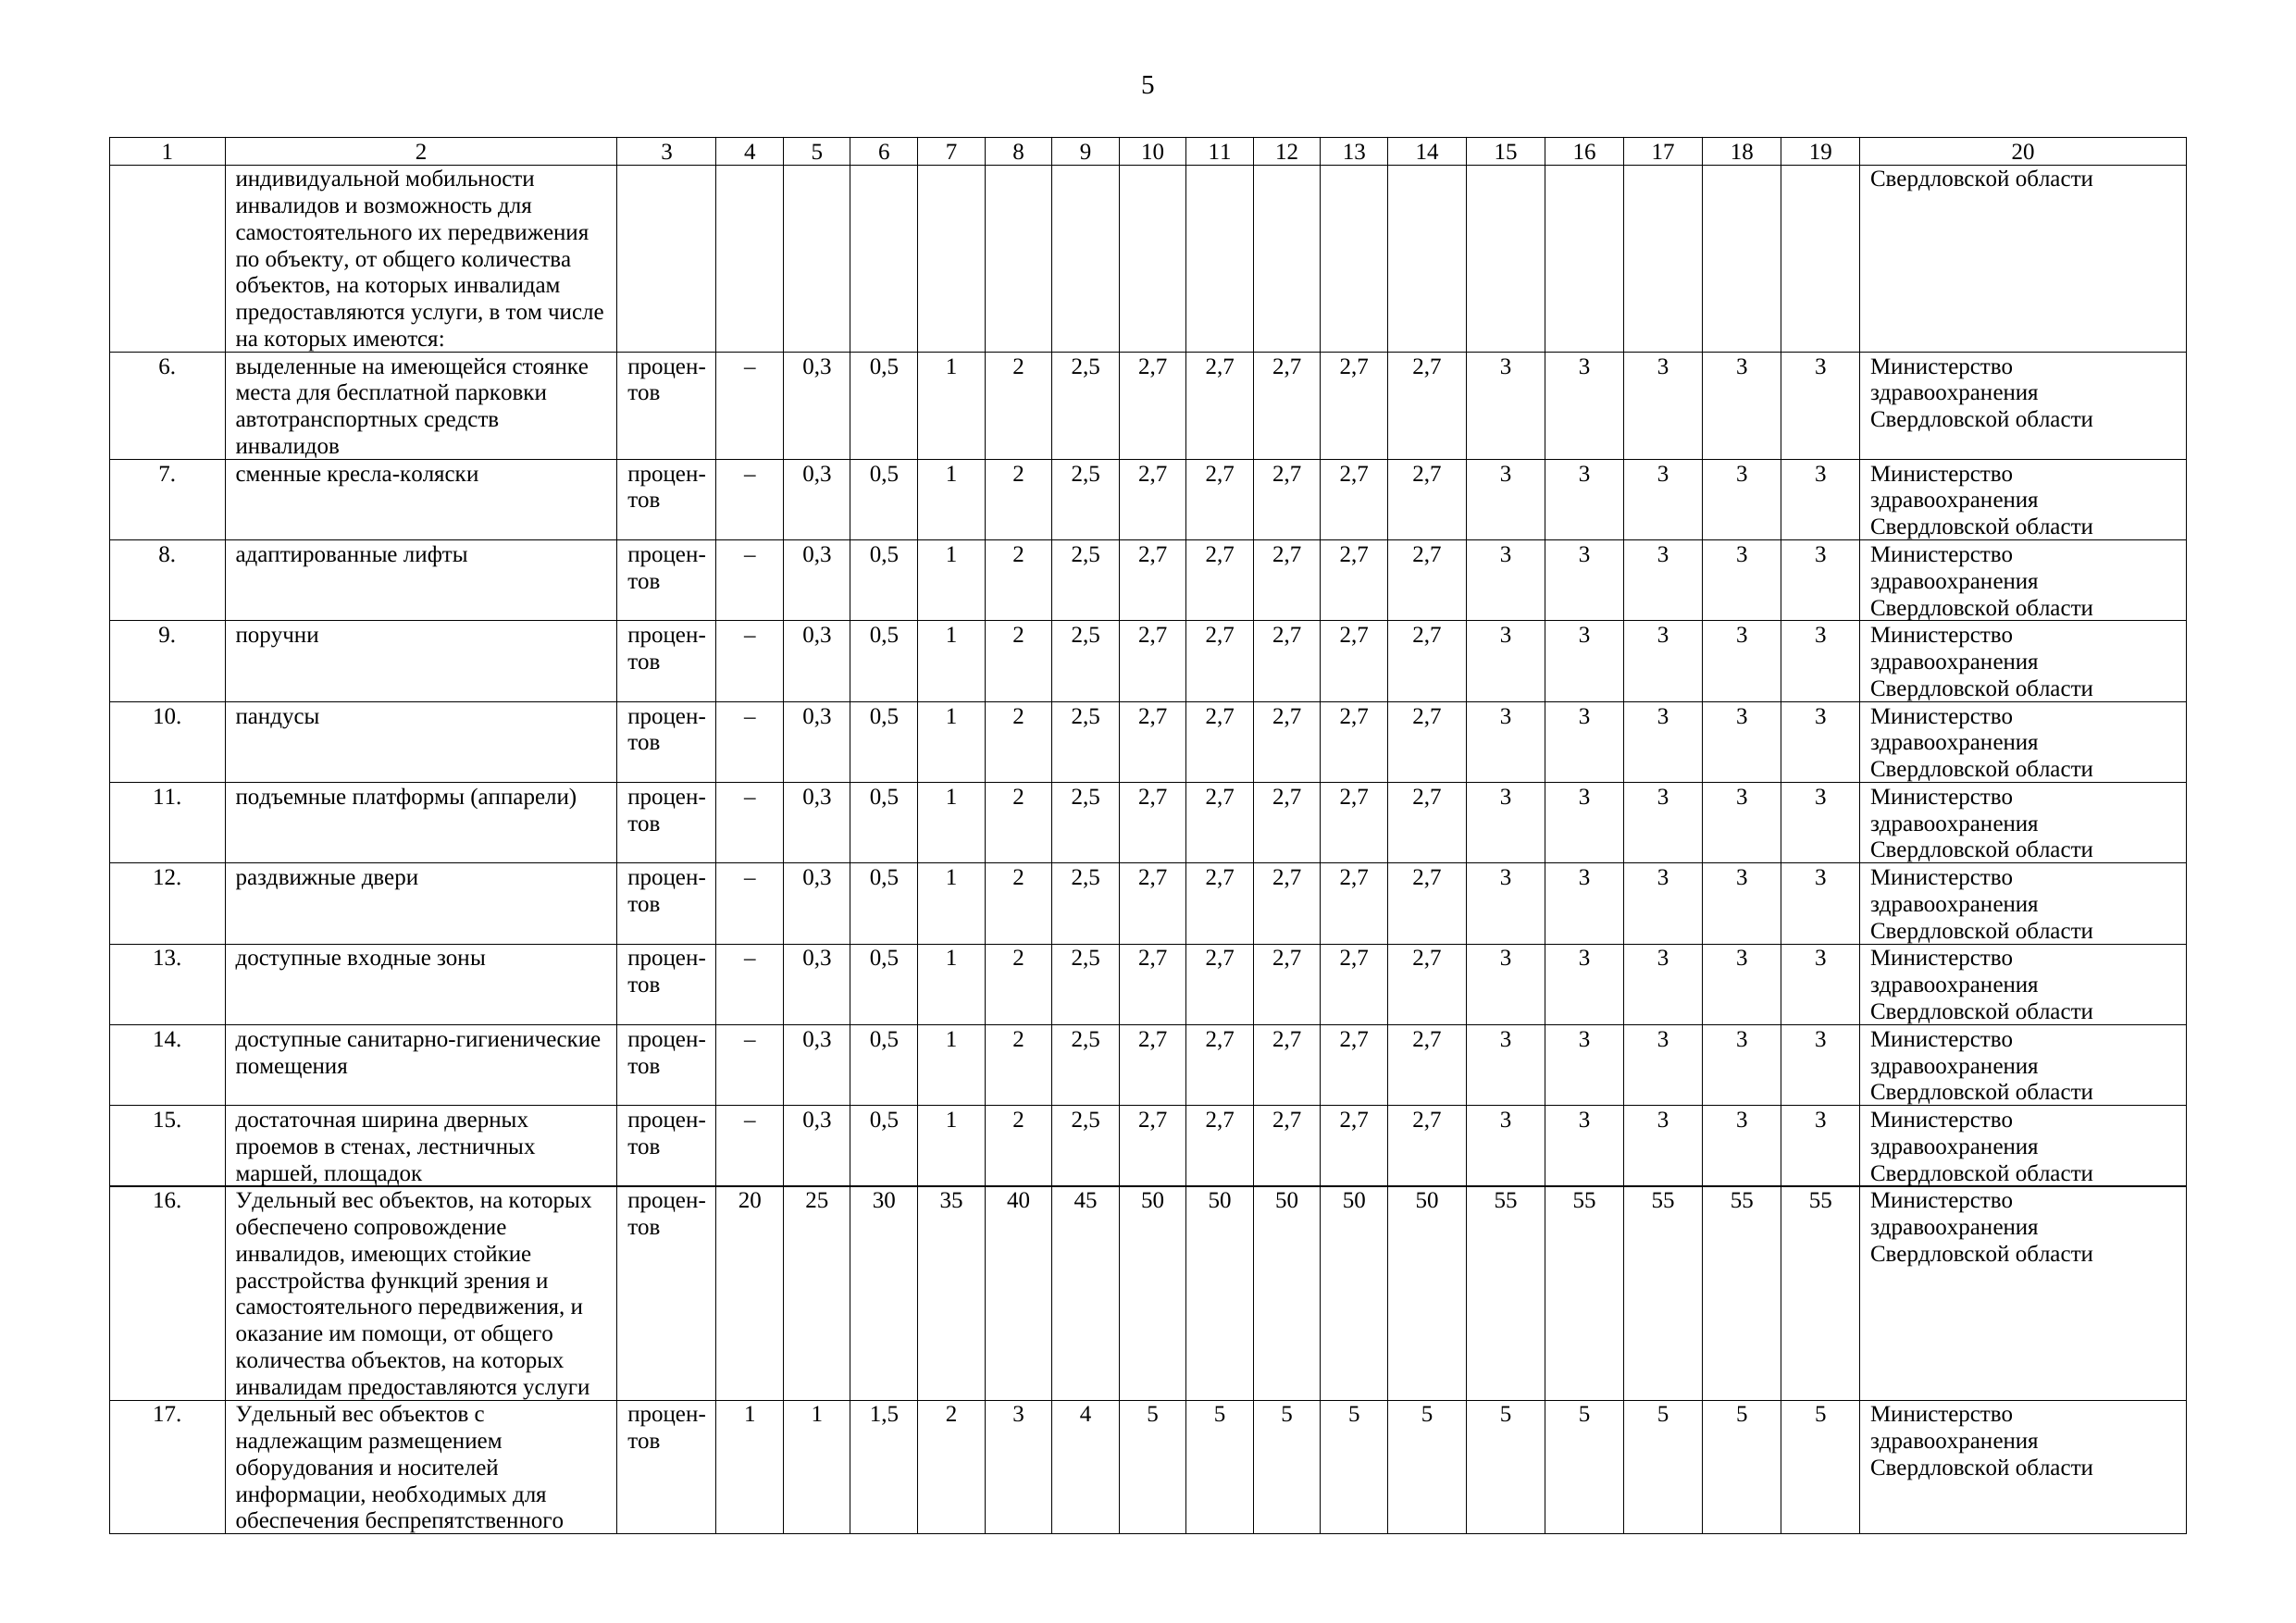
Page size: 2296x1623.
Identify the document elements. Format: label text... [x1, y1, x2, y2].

table_cell 11. [110, 783, 225, 862]
table_cell 3 [1467, 460, 1545, 539]
table_cell 2,7 [1321, 540, 1387, 620]
table_cell 3 [1781, 783, 1859, 862]
table_cell 0,3 [784, 702, 850, 782]
table_cell 0,3 [784, 863, 850, 943]
table_cell 55 [1624, 1187, 1702, 1399]
table_cell 3 [1624, 1106, 1702, 1185]
table_cell 5 [1624, 1401, 1702, 1533]
table_cell процен-тов [617, 702, 715, 782]
table_cell 3 [1781, 353, 1859, 459]
table_cell Министерство здравоохранения Свердловской области [1860, 621, 2186, 701]
table_cell 2,7 [1321, 1106, 1387, 1185]
table_cell 2,7 [1388, 945, 1466, 1024]
table_cell 2 [986, 1106, 1051, 1185]
table_cell процен-тов [617, 1187, 715, 1399]
table_cell 3 [1624, 702, 1702, 782]
table_cell 1 [918, 702, 985, 782]
table_cell 2,7 [1388, 460, 1466, 539]
table_cell 2,7 [1254, 353, 1320, 459]
table_cell 2,7 [1254, 863, 1320, 943]
table_cell 50 [1186, 1187, 1253, 1399]
table_cell 3 [1781, 1025, 1859, 1105]
table_cell 3 [1467, 621, 1545, 701]
table_cell раздвижные двери [226, 863, 616, 943]
table_cell 1 [918, 1025, 985, 1105]
table_cell 3 [1703, 945, 1781, 1024]
table_cell 5 [1545, 1401, 1623, 1533]
table_cell Министерство здравоохранения Свердловской области [1860, 353, 2186, 459]
table_cell 2,7 [1254, 621, 1320, 701]
table_header 19 [1781, 138, 1859, 164]
table_cell поручни [226, 621, 616, 701]
table_cell 3 [1467, 702, 1545, 782]
table_cell 35 [918, 1187, 985, 1399]
table_cell 2 [986, 460, 1051, 539]
table_cell 3 [1467, 1106, 1545, 1185]
table_cell 25 [784, 1187, 850, 1399]
table_header 15 [1467, 138, 1545, 164]
table_cell [617, 166, 715, 352]
table_cell 2,7 [1186, 621, 1253, 701]
table_cell 50 [1388, 1187, 1466, 1399]
table_cell 2,7 [1388, 1106, 1466, 1185]
table_cell 1 [918, 540, 985, 620]
table_cell 2,7 [1254, 1106, 1320, 1185]
table_cell Министерство здравоохранения Свердловской области [1860, 1187, 2186, 1399]
table_cell 55 [1467, 1187, 1545, 1399]
table_cell доступные санитарно-гигиенические помещения [226, 1025, 616, 1105]
table_cell 2,7 [1388, 783, 1466, 862]
table_cell 3 [1624, 621, 1702, 701]
table_cell – [716, 863, 783, 943]
table_cell 2,5 [1052, 702, 1119, 782]
table_cell 16. [110, 1187, 225, 1399]
table_cell [716, 166, 783, 352]
table_cell 3 [1781, 621, 1859, 701]
table_cell 2,7 [1388, 702, 1466, 782]
table_cell подъемные платформы (аппарели) [226, 783, 616, 862]
table_cell 3 [1545, 945, 1623, 1024]
table_header 4 [716, 138, 783, 164]
table_cell 2,7 [1186, 353, 1253, 459]
table_cell [1052, 166, 1119, 352]
table_cell 3 [1545, 702, 1623, 782]
table_cell 2,7 [1254, 540, 1320, 620]
table_cell 3 [1781, 945, 1859, 1024]
table_cell 2,5 [1052, 1106, 1119, 1185]
table_cell 0,5 [850, 863, 917, 943]
table_cell Министерство здравоохранения Свердловской области [1860, 1025, 2186, 1105]
table_cell – [716, 621, 783, 701]
table_cell 5 [1467, 1401, 1545, 1533]
table_cell процен-тов [617, 540, 715, 620]
table_cell Свердловской области [1860, 166, 2186, 352]
table_cell [110, 166, 225, 352]
table_cell 3 [1467, 353, 1545, 459]
table_cell 3 [1467, 863, 1545, 943]
table_cell 5 [1388, 1401, 1466, 1533]
table_cell 2,7 [1388, 863, 1466, 943]
table_cell 2,7 [1186, 945, 1253, 1024]
table_cell 2,7 [1321, 945, 1387, 1024]
table_cell [784, 166, 850, 352]
table_cell 1 [918, 783, 985, 862]
table_cell 1 [918, 353, 985, 459]
table_cell [1781, 166, 1859, 352]
table_cell 3 [1545, 863, 1623, 943]
table_cell 3 [1703, 863, 1781, 943]
table_cell 0,3 [784, 621, 850, 701]
table_header 11 [1186, 138, 1253, 164]
table_cell 14. [110, 1025, 225, 1105]
table_cell 3 [1703, 702, 1781, 782]
table_cell – [716, 1106, 783, 1185]
table_cell 3 [1703, 353, 1781, 459]
table_cell 55 [1545, 1187, 1623, 1399]
table_cell процен-тов [617, 460, 715, 539]
table_cell 3 [1624, 460, 1702, 539]
table_cell 3 [1545, 353, 1623, 459]
table_cell [1467, 166, 1545, 352]
table_header 17 [1624, 138, 1702, 164]
table_cell 0,5 [850, 540, 917, 620]
table_cell 20 [716, 1187, 783, 1399]
table_cell 2 [986, 783, 1051, 862]
table_cell 8. [110, 540, 225, 620]
table_cell 0,5 [850, 460, 917, 539]
table_cell 2,7 [1388, 540, 1466, 620]
table_cell 0,5 [850, 702, 917, 782]
table_cell [850, 166, 917, 352]
table_header 7 [918, 138, 985, 164]
table_cell [1120, 166, 1185, 352]
table_cell 2,7 [1321, 460, 1387, 539]
table_cell [1388, 166, 1466, 352]
table_cell 3 [1781, 540, 1859, 620]
table_header 20 [1860, 138, 2186, 164]
table_cell 2,5 [1052, 460, 1119, 539]
table_cell 3 [1624, 863, 1702, 943]
table_cell 3 [1545, 1025, 1623, 1105]
table_cell 13. [110, 945, 225, 1024]
table_cell процен-тов [617, 863, 715, 943]
table_cell 2,5 [1052, 353, 1119, 459]
table_cell – [716, 353, 783, 459]
table_cell 2,7 [1186, 863, 1253, 943]
table_header 14 [1388, 138, 1466, 164]
table_cell 40 [986, 1187, 1051, 1399]
table_cell – [716, 460, 783, 539]
table_cell 3 [1781, 460, 1859, 539]
table_cell 2,7 [1186, 1106, 1253, 1185]
table_cell адаптированные лифты [226, 540, 616, 620]
table_cell 2,5 [1052, 945, 1119, 1024]
table_cell 2 [986, 353, 1051, 459]
table_cell 1 [784, 1401, 850, 1533]
table_header 9 [1052, 138, 1119, 164]
table_cell [1545, 166, 1623, 352]
table_cell 2,7 [1120, 621, 1185, 701]
table_cell Удельный вес объектов с надлежащим размещением оборудования и носителей информации, необходимых для обеспечения беспрепятственного [226, 1401, 616, 1533]
table_cell [1254, 166, 1320, 352]
table_cell 2,7 [1120, 460, 1185, 539]
table_cell 2,7 [1254, 702, 1320, 782]
table_cell 3 [1624, 353, 1702, 459]
table_cell 3 [1545, 621, 1623, 701]
table_cell 50 [1321, 1187, 1387, 1399]
table_cell 0,5 [850, 1025, 917, 1105]
table_cell 2,7 [1388, 1025, 1466, 1105]
table_cell 3 [986, 1401, 1051, 1533]
table_cell 1 [918, 863, 985, 943]
table_cell Министерство здравоохранения Свердловской области [1860, 1401, 2186, 1533]
table_header 2 [226, 138, 616, 164]
table_header 16 [1545, 138, 1623, 164]
table_cell 2,7 [1254, 945, 1320, 1024]
table_cell 2 [986, 863, 1051, 943]
table_cell 3 [1624, 783, 1702, 862]
table_cell 2,7 [1186, 1025, 1253, 1105]
table_cell 2 [986, 621, 1051, 701]
table_cell 2,7 [1321, 783, 1387, 862]
table_cell 0,3 [784, 945, 850, 1024]
table_cell [918, 166, 985, 352]
table_cell 2,7 [1254, 1025, 1320, 1105]
table_cell 3 [1703, 621, 1781, 701]
table_cell 0,3 [784, 783, 850, 862]
table_header 1 [110, 138, 225, 164]
table_cell 2,7 [1388, 621, 1466, 701]
table_cell 2,5 [1052, 1025, 1119, 1105]
table_cell 0,5 [850, 1106, 917, 1185]
table_cell 2,7 [1120, 1025, 1185, 1105]
table_cell 2,7 [1186, 702, 1253, 782]
table_cell процен-тов [617, 945, 715, 1024]
table_cell 5 [1321, 1401, 1387, 1533]
table_cell Министерство здравоохранения Свердловской области [1860, 863, 2186, 943]
table_cell пандусы [226, 702, 616, 782]
table_cell 1 [918, 945, 985, 1024]
table_cell 3 [1703, 540, 1781, 620]
table_cell 3 [1703, 460, 1781, 539]
table_cell 17. [110, 1401, 225, 1533]
table_cell 5 [1186, 1401, 1253, 1533]
table_header 18 [1703, 138, 1781, 164]
table_cell процен-тов [617, 1401, 715, 1533]
table_cell 0,3 [784, 540, 850, 620]
table_cell 2,7 [1388, 353, 1466, 459]
table_cell 3 [1545, 540, 1623, 620]
table_cell 2,7 [1120, 540, 1185, 620]
table_cell 10. [110, 702, 225, 782]
table_cell достаточная ширина дверных проемов в стенах, лестничных маршей, площадок [226, 1106, 616, 1185]
table_cell 1 [918, 621, 985, 701]
table_header 3 [617, 138, 715, 164]
table_cell 0,3 [784, 460, 850, 539]
table_cell Министерство здравоохранения Свердловской области [1860, 783, 2186, 862]
table_cell 2,7 [1186, 540, 1253, 620]
table_header 13 [1321, 138, 1387, 164]
table_cell выделенные на имеющейся стоянке места для бесплатной парковки автотранспортных средств инвалидов [226, 353, 616, 459]
table_cell 2,7 [1254, 460, 1320, 539]
table_cell 4 [1052, 1401, 1119, 1533]
table_cell 2 [986, 1025, 1051, 1105]
table_cell 2,7 [1120, 783, 1185, 862]
table_cell 2,7 [1186, 460, 1253, 539]
table_cell 2 [986, 702, 1051, 782]
table_cell Министерство здравоохранения Свердловской области [1860, 460, 2186, 539]
table_cell 3 [1545, 1106, 1623, 1185]
table_cell 3 [1545, 460, 1623, 539]
table_cell 2,7 [1321, 863, 1387, 943]
table_cell 2,7 [1120, 702, 1185, 782]
table_cell 1 [918, 460, 985, 539]
table_cell 3 [1781, 863, 1859, 943]
table_cell 12. [110, 863, 225, 943]
table_cell 2 [918, 1401, 985, 1533]
table_cell 0,5 [850, 353, 917, 459]
table_cell – [716, 1025, 783, 1105]
table_cell 7. [110, 460, 225, 539]
table_cell процен-тов [617, 353, 715, 459]
table_cell 0,5 [850, 783, 917, 862]
table_cell [1186, 166, 1253, 352]
table_cell 0,3 [784, 1106, 850, 1185]
table_cell 5 [1120, 1401, 1185, 1533]
table_cell [986, 166, 1051, 352]
table_cell 50 [1254, 1187, 1320, 1399]
table_header 12 [1254, 138, 1320, 164]
table_cell 2 [986, 945, 1051, 1024]
table_cell 1 [918, 1106, 985, 1185]
table_cell 3 [1781, 702, 1859, 782]
table_header 8 [986, 138, 1051, 164]
table_cell – [716, 783, 783, 862]
table_cell 0,5 [850, 621, 917, 701]
table_cell процен-тов [617, 1106, 715, 1185]
table_cell 3 [1467, 945, 1545, 1024]
table_cell 3 [1545, 783, 1623, 862]
table_cell 2,7 [1254, 783, 1320, 862]
table_cell 0,3 [784, 1025, 850, 1105]
table_cell 2,7 [1321, 353, 1387, 459]
table_cell 2,5 [1052, 540, 1119, 620]
table_cell 2,5 [1052, 783, 1119, 862]
table_cell 5 [1254, 1401, 1320, 1533]
table_cell – [716, 540, 783, 620]
table_cell 3 [1467, 783, 1545, 862]
table_cell 1,5 [850, 1401, 917, 1533]
table_cell – [716, 702, 783, 782]
table_cell 9. [110, 621, 225, 701]
table_cell 5 [1781, 1401, 1859, 1533]
table_cell 0,3 [784, 353, 850, 459]
table_cell 3 [1624, 1025, 1702, 1105]
table_cell 2,5 [1052, 621, 1119, 701]
table_cell 2,7 [1120, 863, 1185, 943]
table_cell 3 [1624, 540, 1702, 620]
table_cell Министерство здравоохранения Свердловской области [1860, 945, 2186, 1024]
table_cell 2,7 [1186, 783, 1253, 862]
table_cell 3 [1781, 1106, 1859, 1185]
table_cell индивидуальной мобильности инвалидов и возможность для самостоятельного их передвижения по объекту, от общего количества объектов, на которых инвалидам предоставляются услуги, в том числе на которых имеются: [226, 166, 616, 352]
table_cell процен-тов [617, 1025, 715, 1105]
table_cell 2,7 [1321, 1025, 1387, 1105]
table_cell 2,7 [1321, 702, 1387, 782]
table_cell процен-тов [617, 621, 715, 701]
table_cell 2 [986, 540, 1051, 620]
table_cell сменные кресла-коляски [226, 460, 616, 539]
table_cell [1624, 166, 1702, 352]
table_header 10 [1120, 138, 1185, 164]
table_cell 45 [1052, 1187, 1119, 1399]
table_cell 2,7 [1321, 621, 1387, 701]
table_cell 55 [1703, 1187, 1781, 1399]
table_cell доступные входные зоны [226, 945, 616, 1024]
table_cell 2,7 [1120, 353, 1185, 459]
table_cell 3 [1467, 540, 1545, 620]
table_cell 3 [1703, 1025, 1781, 1105]
table_cell – [716, 945, 783, 1024]
table_header 5 [784, 138, 850, 164]
table_cell 2,7 [1120, 945, 1185, 1024]
table_cell 3 [1467, 1025, 1545, 1105]
table_cell 15. [110, 1106, 225, 1185]
table_cell 6. [110, 353, 225, 459]
table_cell 50 [1120, 1187, 1185, 1399]
table_cell 2,5 [1052, 863, 1119, 943]
table_cell Удельный вес объектов, на которых обеспечено сопровождение инвалидов, имеющих стойкие расстройства функций зрения и самостоятельного передвижения, и оказание им помощи, от общего количества объектов, на которых инвалидам предоставляются услуги [226, 1187, 616, 1399]
table_cell 0,5 [850, 945, 917, 1024]
table_cell процен-тов [617, 783, 715, 862]
table_cell Министерство здравоохранения Свердловской области [1860, 540, 2186, 620]
table_cell 2,7 [1120, 1106, 1185, 1185]
table_cell Министерство здравоохранения Свердловской области [1860, 702, 2186, 782]
table_cell 3 [1703, 1106, 1781, 1185]
table_cell 55 [1781, 1187, 1859, 1399]
table_header 6 [850, 138, 917, 164]
table_cell 5 [1703, 1401, 1781, 1533]
table_cell 1 [716, 1401, 783, 1533]
table_cell Министерство здравоохранения Свердловской области [1860, 1106, 2186, 1185]
table_cell 3 [1624, 945, 1702, 1024]
table_cell [1703, 166, 1781, 352]
table_cell [1321, 166, 1387, 352]
table_cell 30 [850, 1187, 917, 1399]
table_cell 3 [1703, 783, 1781, 862]
